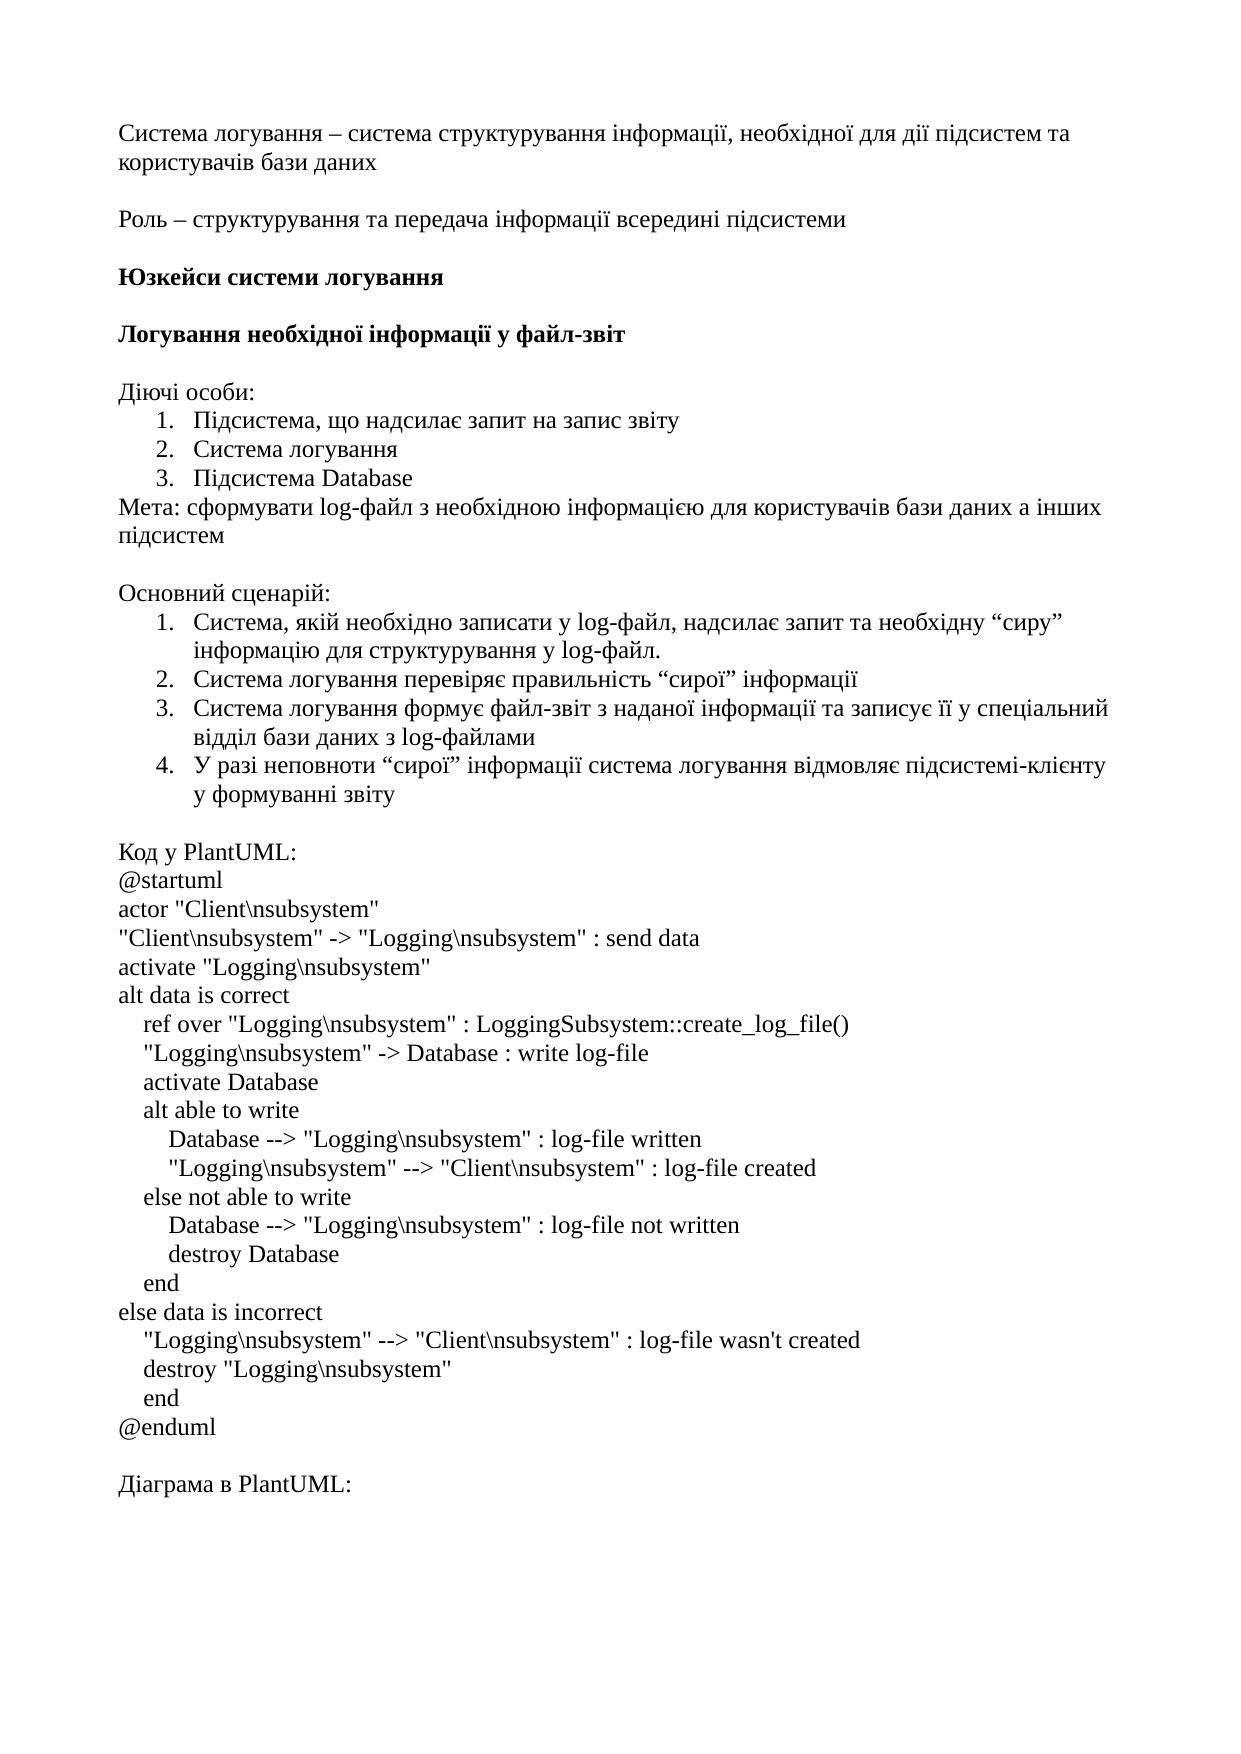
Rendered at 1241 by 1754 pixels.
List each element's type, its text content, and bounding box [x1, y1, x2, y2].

text Діаграма в PlantUML: [118, 1469, 1122, 1498]
text Юзкейси системи логування [118, 262, 1122, 291]
text alt able to write [118, 1096, 1122, 1124]
list У разі неповноти “сирої” інформації система логування відмовляє підсистемі-клієнту у формуванні звіту [156, 751, 1122, 808]
text Код у PlantUML: [118, 837, 1122, 866]
text Database --> "Logging\nsubsystem" : log-file not written [118, 1211, 1122, 1239]
text Роль – структурування та передача інформації всередині підсистеми [118, 204, 1122, 233]
text Мета: сформувати log-файл з необхідною інформацією для користувачів бази даних а інших підсистем [118, 492, 1122, 549]
text Система логування – система структурування інформації, необхідної для дії підсистем та користувачів бази даних [118, 118, 1122, 176]
text actor "Client\nsubsystem" [118, 894, 1122, 923]
text "Client\nsubsystem" -> "Logging\nsubsystem" : send data [118, 923, 1122, 952]
list Підсистема, що надсилає запит на запис звіту [156, 406, 1122, 434]
list Система, якій необхідно записати у log-файл, надсилає запит та необхідну “сиру” інформацію для структурування у log-файл. [156, 607, 1122, 664]
text "Logging\nsubsystem" -> Database : write log-file [118, 1038, 1122, 1067]
text "Logging\nsubsystem" --> "Client\nsubsystem" : log-file wasn't created [118, 1326, 1122, 1354]
list Система логування перевіряє правильність “сирої” інформації [156, 664, 1122, 693]
text else not able to write [118, 1182, 1122, 1211]
text @enduml [118, 1412, 1122, 1441]
list Система логування формує файл-звіт з наданої інформації та записує її у спеціальний відділ бази даних з log-файлами [156, 693, 1122, 751]
text @startuml [118, 866, 1122, 894]
text activate Database [118, 1067, 1122, 1096]
text destroy Database [118, 1239, 1122, 1268]
list Система логування [156, 434, 1122, 463]
text Основний сценарій: [118, 578, 1122, 607]
text ref over "Logging\nsubsystem" : LoggingSubsystem::create_log_file() [118, 1009, 1122, 1038]
text end [118, 1383, 1122, 1412]
text alt data is correct [118, 981, 1122, 1009]
list Підсистема Database [156, 463, 1122, 492]
text Database --> "Logging\nsubsystem" : log-file written [118, 1124, 1122, 1153]
text else data is incorrect [118, 1297, 1122, 1326]
text end [118, 1268, 1122, 1297]
text "Logging\nsubsystem" --> "Client\nsubsystem" : log-file created [118, 1153, 1122, 1182]
text Діючі особи: [118, 377, 1122, 406]
text activate "Logging\nsubsystem" [118, 952, 1122, 981]
text destroy "Logging\nsubsystem" [118, 1354, 1122, 1383]
text Логування необхідної інформації у файл-звіт [118, 319, 1122, 348]
